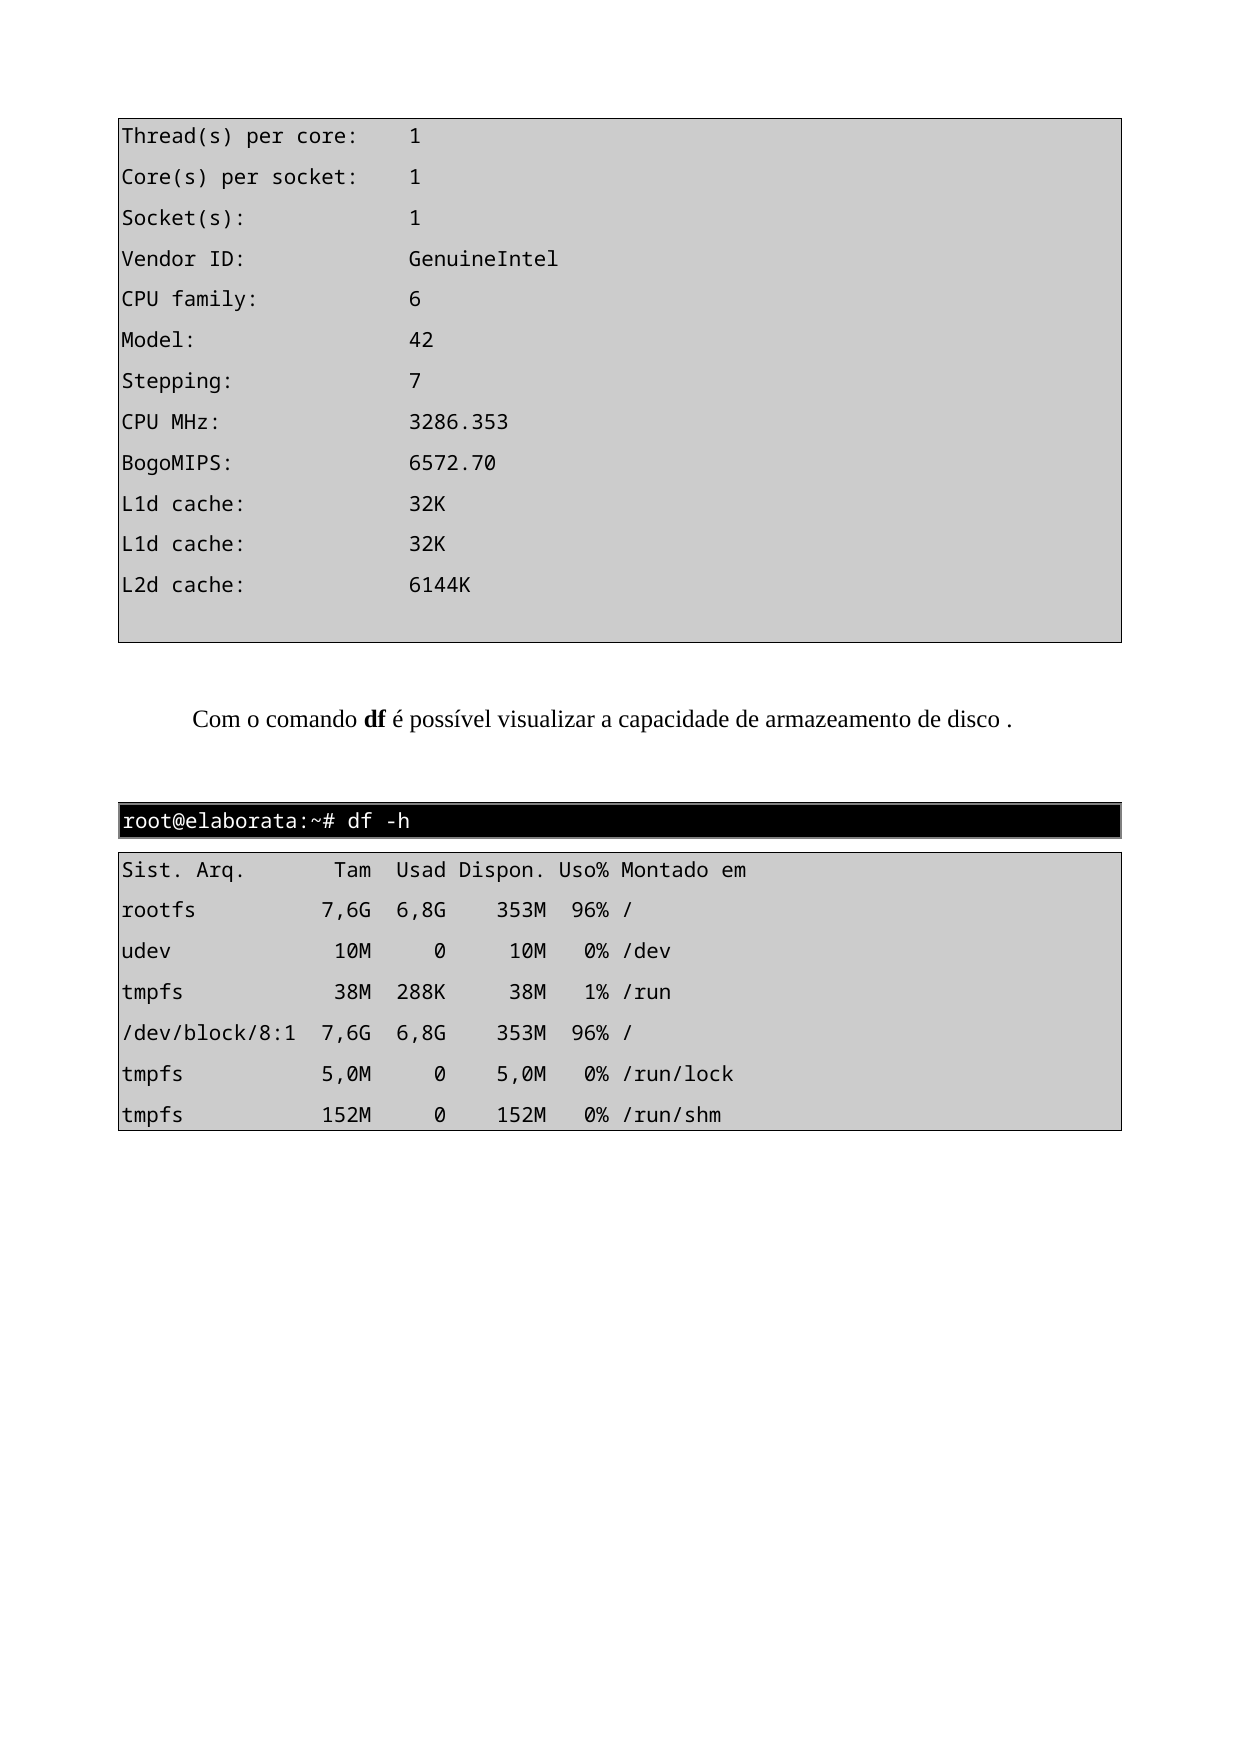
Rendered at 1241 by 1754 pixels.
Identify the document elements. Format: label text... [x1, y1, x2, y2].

text Thread(s) per core: 1 [119, 119, 1121, 150]
text Socket(s): 1 [119, 200, 1121, 231]
text Model: 42 [119, 322, 1121, 354]
text L1d cache: 32K [119, 526, 1121, 558]
text Vendor ID: GenuineIntel [119, 241, 1121, 272]
text /dev/block/8:1 7,6G 6,8G 353M 96% / [119, 1015, 1121, 1046]
text L1d cache: 32K [119, 486, 1121, 517]
text CPU family: 6 [119, 281, 1121, 313]
text tmpfs 5,0M 0 5,0M 0% /run/lock [119, 1056, 1121, 1087]
text rootfs 7,6G 6,8G 353M 96% / [119, 892, 1121, 924]
text Com o comando df é possível visualizar a capacidade de armazeamento de disco . [118, 704, 1122, 733]
text Stepping: 7 [119, 363, 1121, 395]
text tmpfs 152M 0 152M 0% /run/shm [119, 1097, 1121, 1130]
text root@elaborata:~# df -h [120, 805, 1120, 837]
text udev 10M 0 10M 0% /dev [119, 933, 1121, 965]
text tmpfs 38M 288K 38M 1% /run [119, 974, 1121, 1006]
text BogoMIPS: 6572.70 [119, 445, 1121, 476]
text Sist. Arq. Tam Usad Dispon. Uso% Montado em [119, 853, 1121, 883]
text L2d cache: 6144K [119, 567, 1121, 599]
text Core(s) per socket: 1 [119, 159, 1121, 191]
text CPU MHz: 3286.353 [119, 404, 1121, 436]
